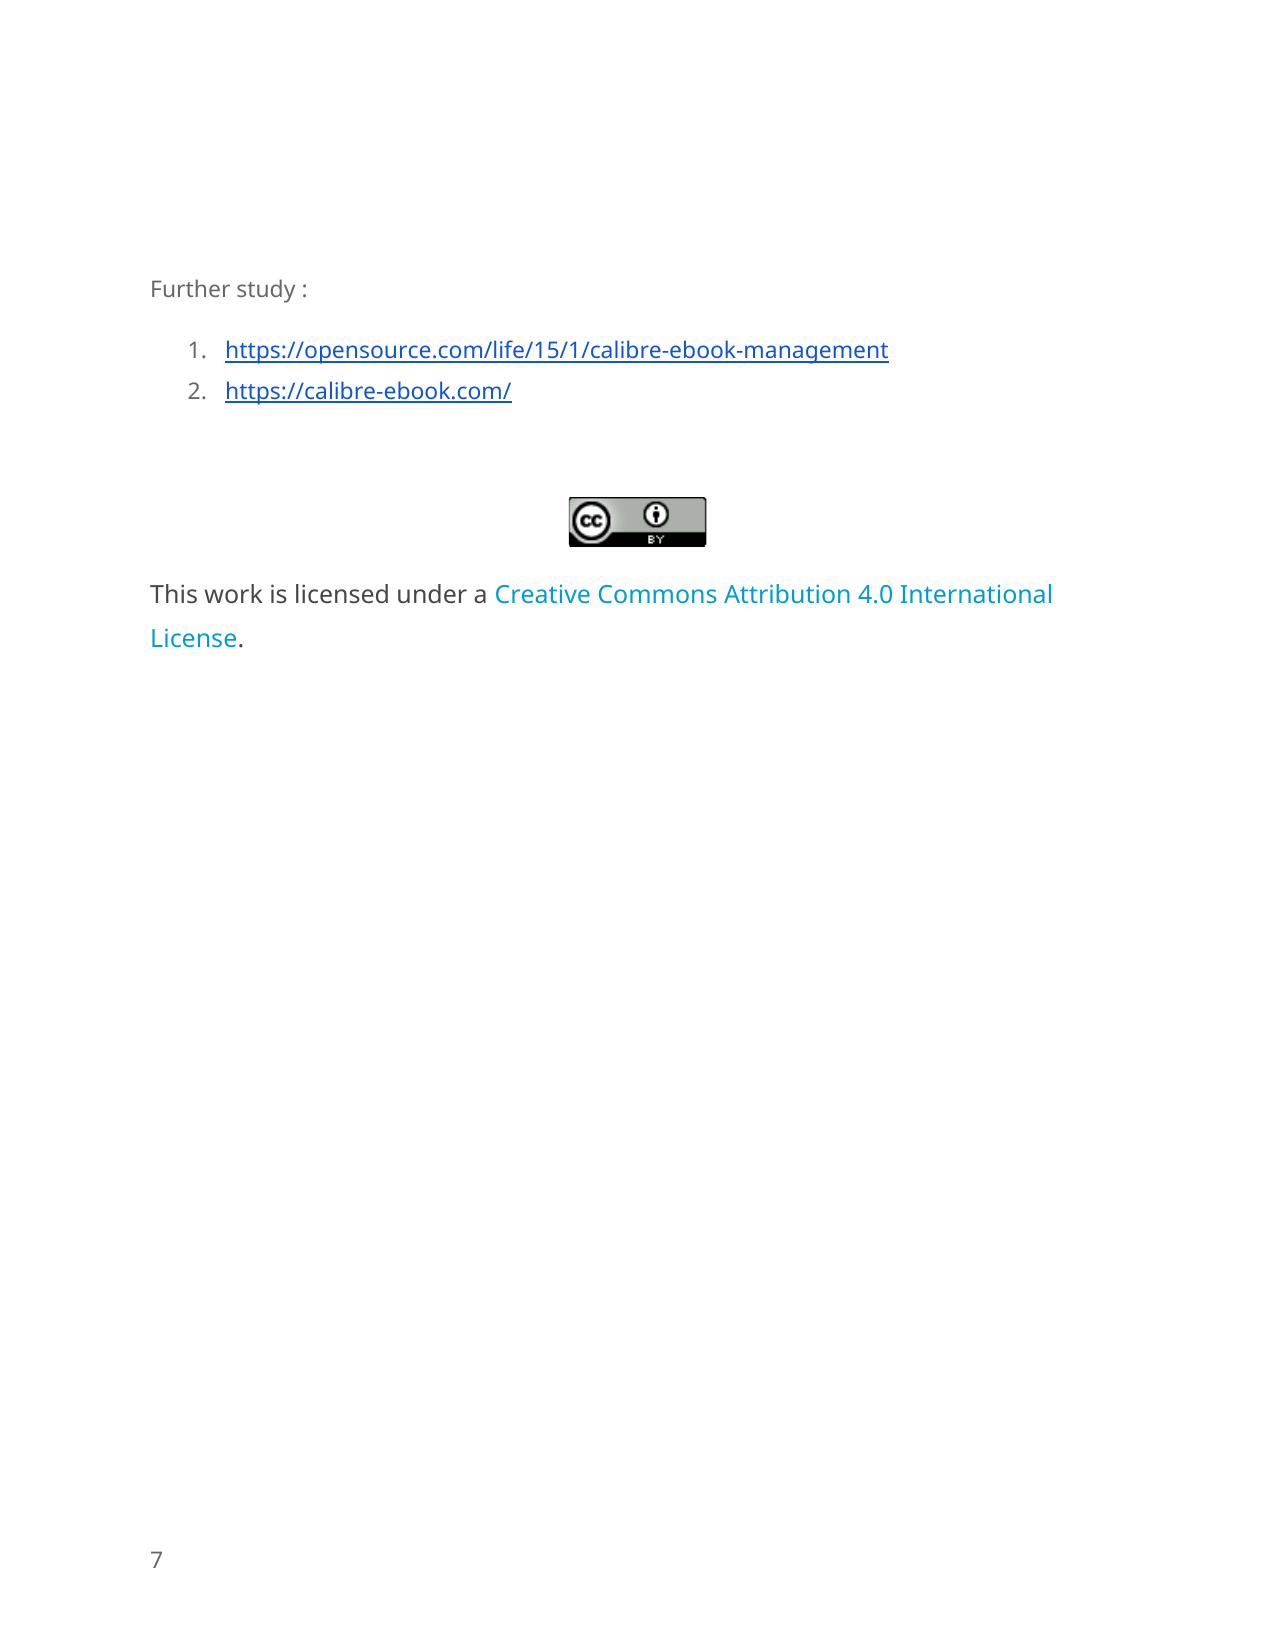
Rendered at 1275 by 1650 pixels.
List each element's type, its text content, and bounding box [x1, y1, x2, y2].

picture [568, 497, 707, 547]
list https://opensource.com/life/15/1/calibre-ebook-management [187, 334, 1125, 366]
text This work is licensed under a Creative Commons Attribution 4.0 International License. [150, 577, 1125, 655]
text Further study : [150, 273, 1125, 304]
list https://calibre-ebook.com/ [187, 375, 1125, 406]
